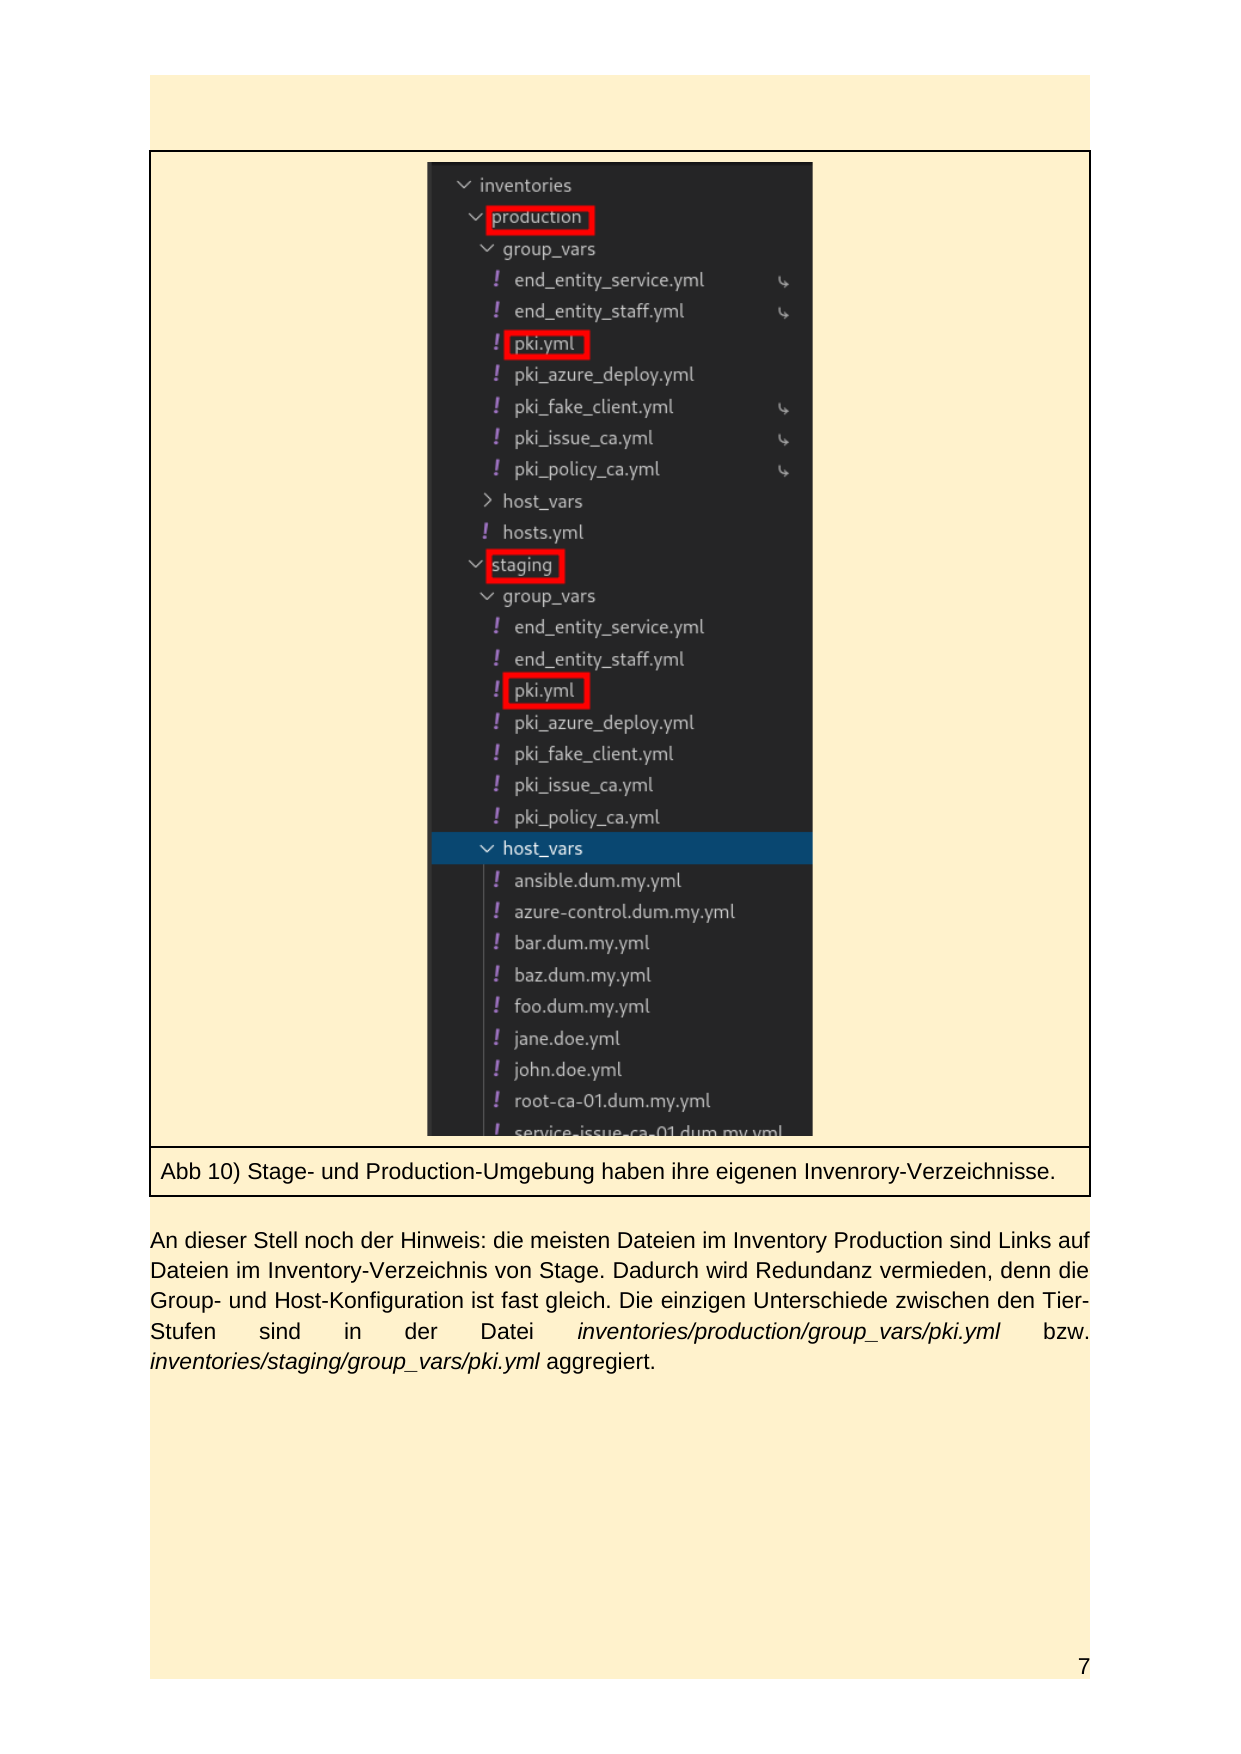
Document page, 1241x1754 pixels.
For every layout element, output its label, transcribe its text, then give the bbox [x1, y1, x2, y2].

picture [427, 162, 813, 1136]
text An dieser Stell noch der Hinweis: die meisten Dateien im Inventory Production sind Links auf Dateien im Inventory-Verzeichnis von Stage. Dadurch wird Redundanz vermieden, denn die Group- und Host-Konfiguration ist fast gleich. Die einzigen Unterschiede zwischen den Tier-Stufen sind in der Datei inventories/production/group_vars/pki.yml bzw. inventories/staging/group_vars/pki.yml aggregiert. [150, 1227, 1090, 1374]
table_cell Abb 10) Stage- und Production-Umgebung haben ihre eigenen Invenrory-Verzeichnisse. [151, 1148, 1089, 1195]
table_header [151, 152, 1089, 1146]
